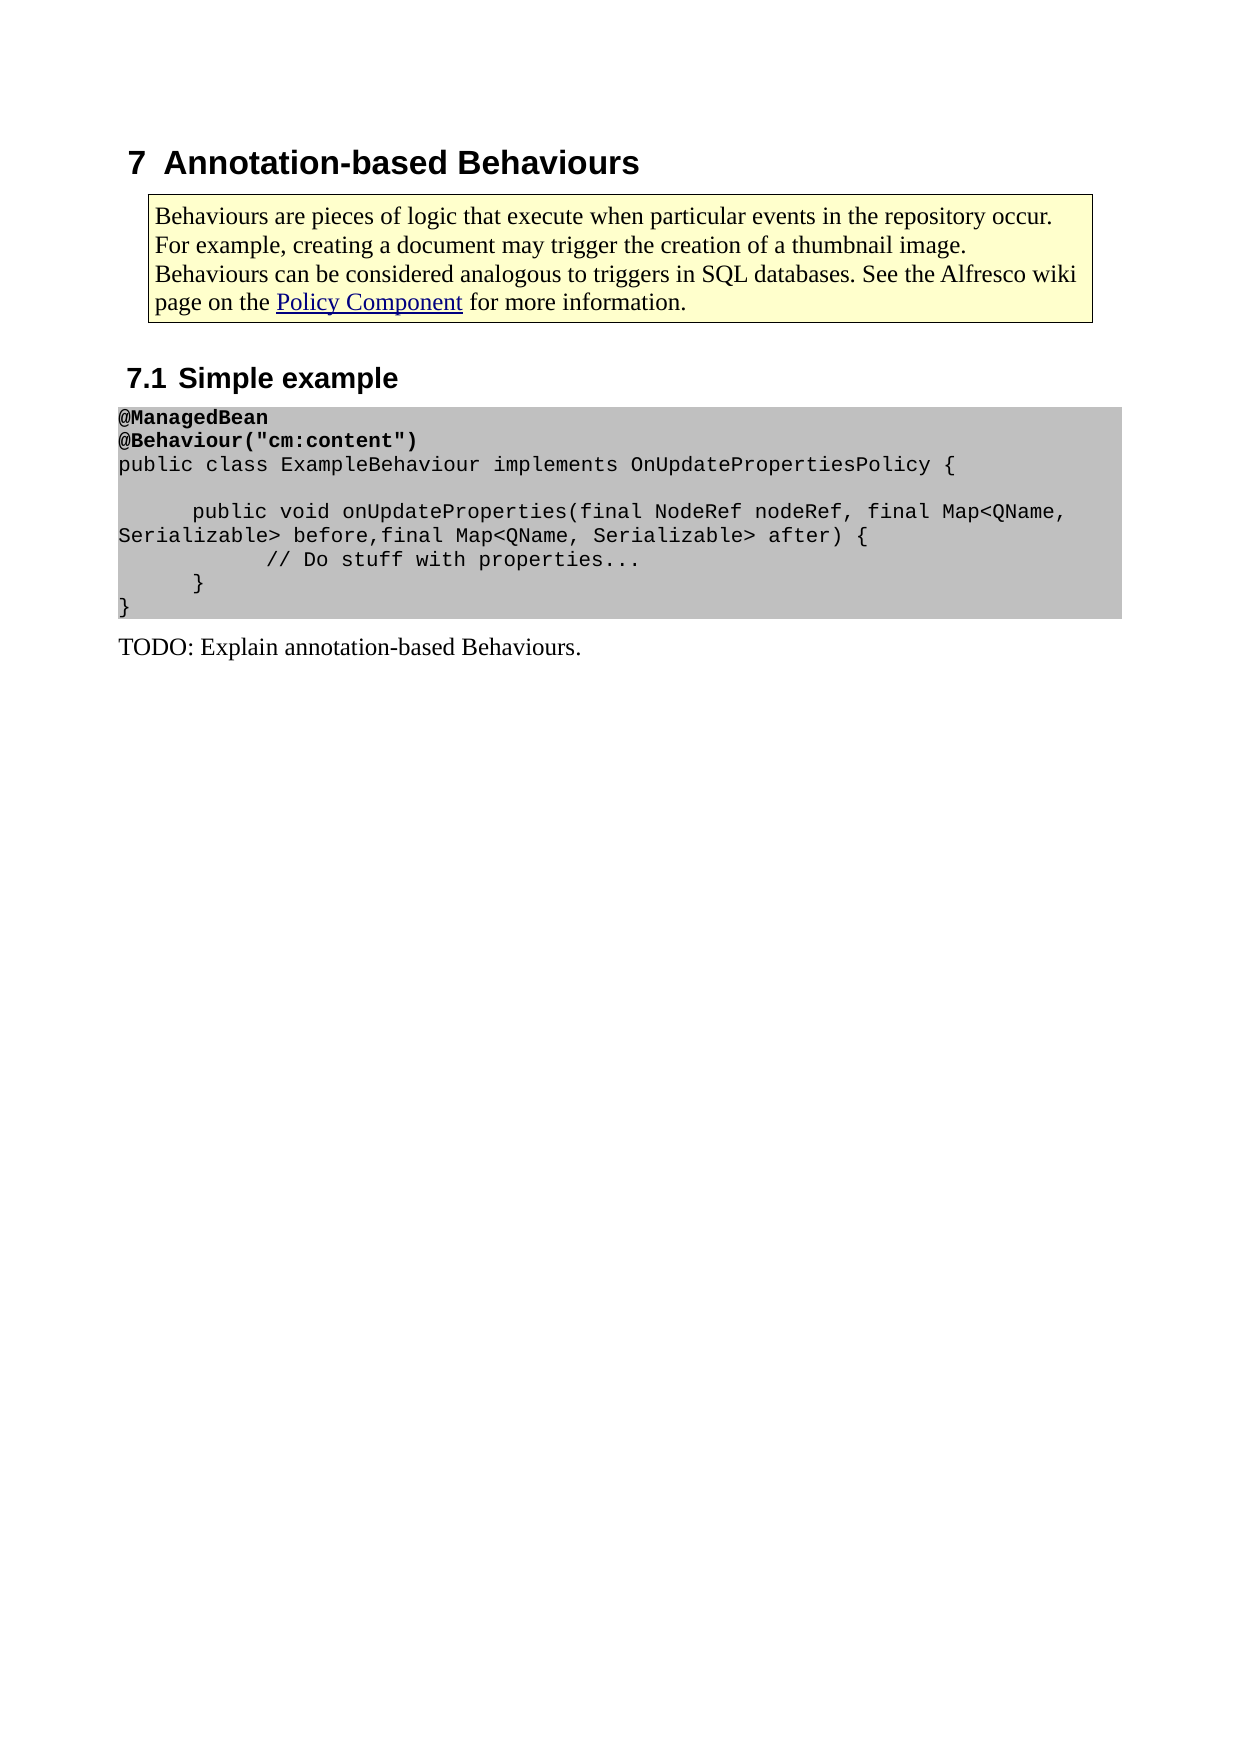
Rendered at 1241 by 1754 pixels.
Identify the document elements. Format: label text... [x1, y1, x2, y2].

text TODO: Explain annotation-based Behaviours. [118, 632, 1122, 661]
text Behaviours are pieces of logic that execute when particular events in the repository occur. For example, creating a document may trigger the creation of a thumbnail image. Behaviours can be considered analogous to triggers in SQL databases. See the Alfresco wiki page on the Policy Component for more information. [149, 195, 1092, 322]
subtitle Annotation-based Behaviours [118, 143, 1122, 182]
subtitle Simple example [118, 361, 1122, 394]
text @ManagedBean @Behaviour("cm:content") public class ExampleBehaviour implements OnUpdatePropertiesPolicy { public void onUpdateProperties(final NodeRef nodeRef, final Map<QName, Serializable> before,final Map<QName, Serializable> after) { // Do stuff with properties... } } [118, 407, 1122, 619]
